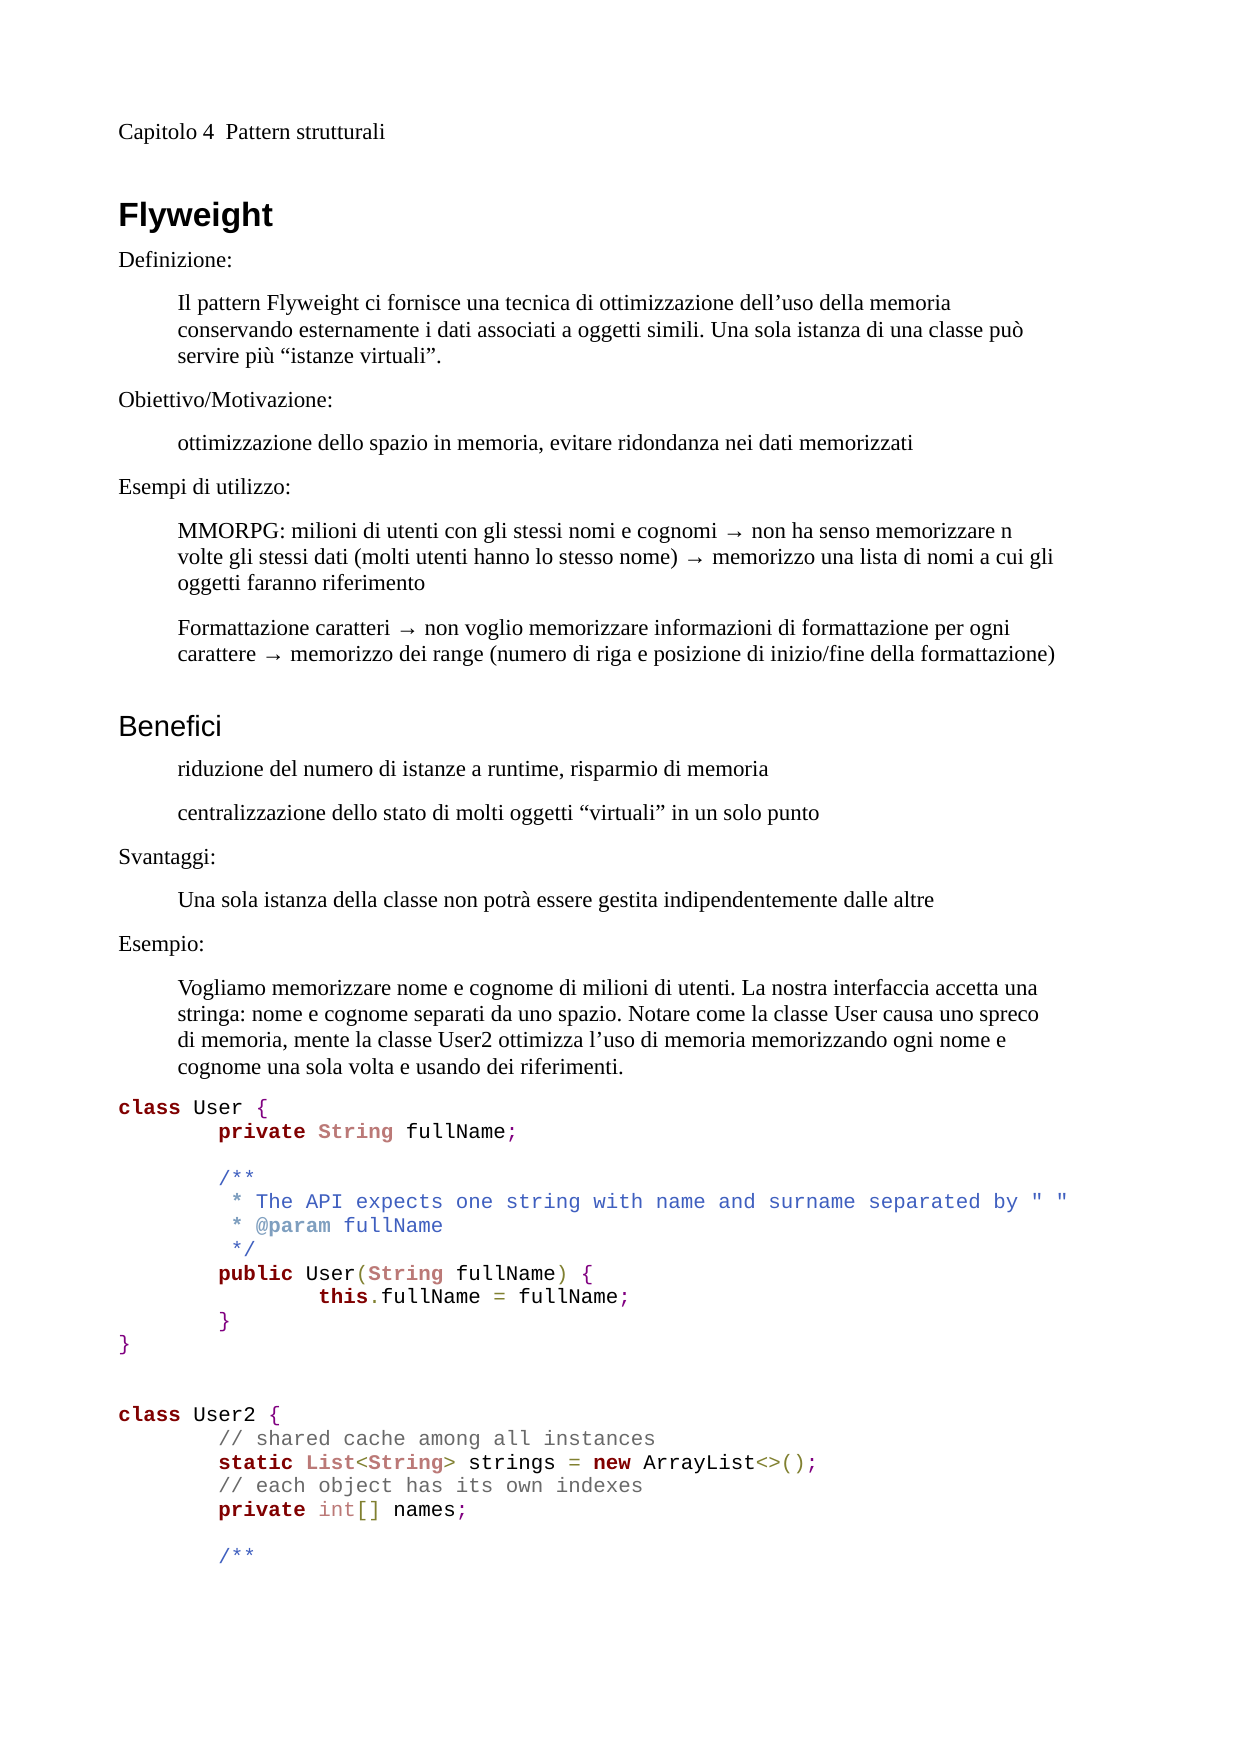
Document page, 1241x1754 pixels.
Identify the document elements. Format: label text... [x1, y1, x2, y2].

text * @param fullName [118, 1215, 1122, 1239]
text /** [118, 1168, 1122, 1192]
text * The API expects one string with name and surname separated by " " [118, 1192, 1122, 1215]
text class User { [118, 1097, 1122, 1121]
text static List<String> strings = new ArrayList<>(); [118, 1452, 1122, 1475]
text Esempi di utilizzo: [118, 473, 1122, 500]
text class User2 { [118, 1404, 1122, 1428]
text MMORPG: milioni di utenti con gli stessi nomi e cognomi → non ha senso memorizzare n volte gli stessi dati (molti utenti hanno lo stesso nome) → memorizzo una lista di nomi a cui gli oggetti faranno riferimento [177, 517, 1063, 596]
text riduzione del numero di istanze a runtime, risparmio di memoria [177, 755, 1063, 781]
text Il pattern Flyweight ci fornisce una tecnica di ottimizzazione dell’uso della memoria conservando esternamente i dati associati a oggetti simili. Una sola istanza di una classe può servire più “istanze virtuali”. [177, 289, 1063, 368]
text // each object has its own indexes [118, 1475, 1122, 1499]
text centralizzazione dello stato di molti oggetti “virtuali” in un solo punto [177, 799, 1063, 825]
text Definizione: [118, 246, 1122, 272]
text Obiettivo/Motivazione: [118, 386, 1122, 412]
text /** [118, 1546, 1122, 1570]
text } [118, 1333, 1122, 1357]
text Formattazione caratteri → non voglio memorizzare informazioni di formattazione per ogni carattere → memorizzo dei range (numero di riga e posizione di inizio/fine della formattazione) [177, 613, 1063, 666]
text Vogliamo memorizzare nome e cognome di milioni di utenti. La nostra interfaccia accetta una stringa: nome e cognome separati da uno spazio. Notare come la classe User causa uno spreco di memoria, mente la classe User2 ottimizza l’uso di memoria memorizzando ogni nome e cognome una sola volta e usando dei riferimenti. [177, 974, 1063, 1079]
text Svantaggi: [118, 843, 1122, 869]
text Una sola istanza della classe non potrà essere gestita indipendentemente dalle altre [177, 886, 1063, 913]
subtitle Flyweight [118, 195, 1122, 233]
text ottimizzazione dello spazio in memoria, evitare ridondanza nei dati memorizzati [177, 429, 1063, 456]
text // shared cache among all instances [118, 1428, 1122, 1452]
text private int[] names; [118, 1499, 1122, 1523]
text Esempio: [118, 931, 1122, 957]
text */ [118, 1239, 1122, 1262]
subtitle Benefici [118, 709, 1122, 742]
text } [118, 1310, 1122, 1333]
text public User(String fullName) { [118, 1262, 1122, 1286]
text this.fullName = fullName; [118, 1286, 1122, 1310]
text private String fullName; [118, 1121, 1122, 1144]
